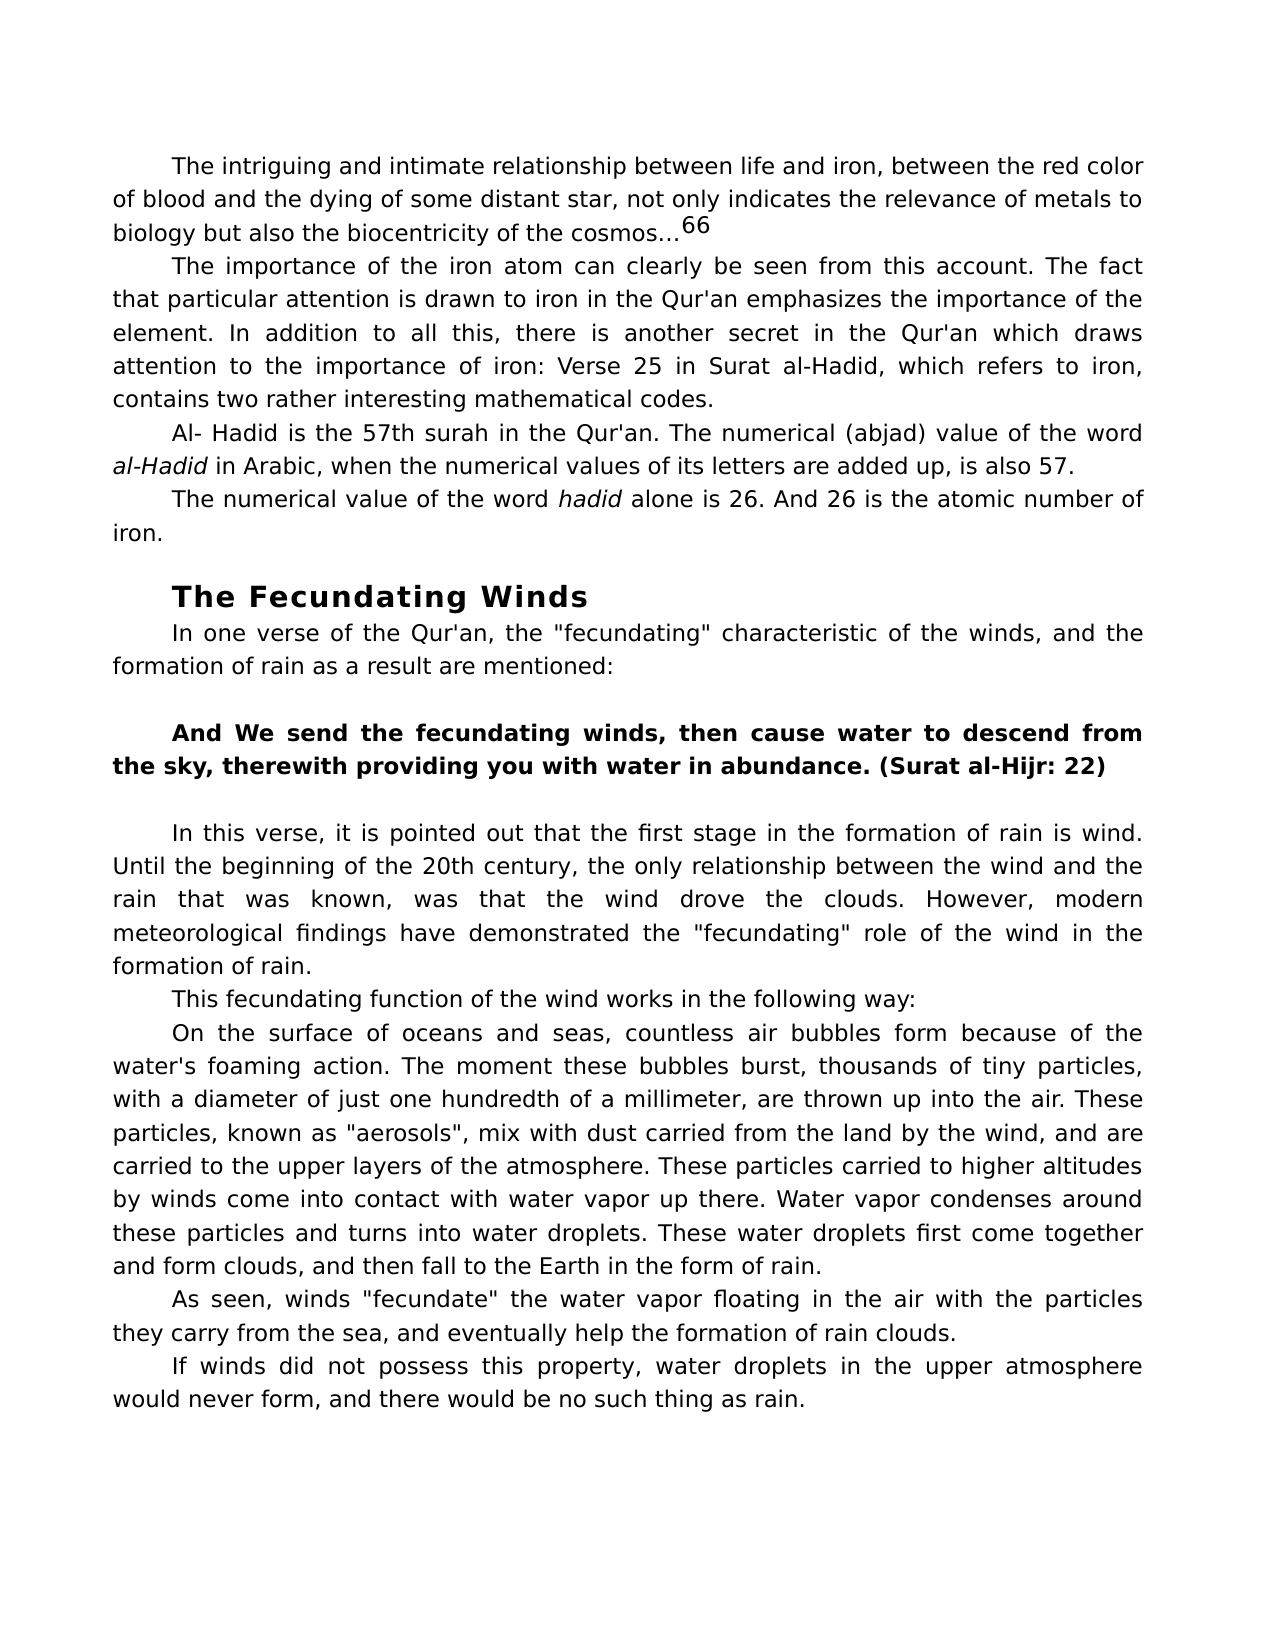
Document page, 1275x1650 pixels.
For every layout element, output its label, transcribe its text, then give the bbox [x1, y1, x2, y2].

text The importance of the iron atom can clearly be seen from this account. The fact that particular attention is drawn to iron in the Qur'an emphasizes the importance of the element. In addition to all this, there is another secret in the Qur'an which draws attention to the importance of iron: Verse 25 in Surat al-Hadid, which refers to iron, contains two rather interesting mathematical codes. [112, 248, 1145, 414]
text The Fecundating Winds [112, 581, 1145, 614]
text In one verse of the Qur'an, the "fecundating" characteristic of the winds, and the formation of rain as a result are mentioned: [112, 614, 1145, 681]
text If winds did not possess this property, water droplets in the upper atmosphere would never form, and there would be no such thing as rain. [112, 1348, 1145, 1414]
text In this verse, it is pointed out that the first stage in the formation of rain is wind. Until the beginning of the 20th century, the only relationship between the wind and the rain that was known, was that the wind drove the clouds. However, modern meteorological findings have demonstrated the "fecundating" role of the wind in the formation of rain. [112, 814, 1145, 981]
text On the surface of oceans and seas, countless air bubbles form because of the water's foaming action. The moment these bubbles burst, thousands of tiny particles, with a diameter of just one hundredth of a millimeter, are thrown up into the air. These particles, known as "aerosols", mix with dust carried from the land by the wind, and are carried to the upper layers of the atmosphere. These particles carried to higher altitudes by winds come into contact with water vapor up there. Water vapor condenses around these particles and turns into water droplets. These water droplets first come together and form clouds, and then fall to the Earth in the form of rain. [112, 1014, 1145, 1281]
text And We send the fecundating winds, then cause water to descend from the sky, therewith providing you with water in abundance. (Surat al-Hijr: 22) [112, 714, 1145, 781]
text The intriguing and intimate relationship between life and iron, between the red color of blood and the dying of some distant star, not only indicates the relevance of metals to biology but also the biocentricity of the cosmos…66 [112, 148, 1145, 248]
text As seen, winds "fecundate" the water vapor floating in the air with the particles they carry from the sea, and eventually help the formation of rain clouds. [112, 1281, 1145, 1348]
text This fecundating function of the wind works in the following way: [112, 981, 1145, 1014]
text Al- Hadid is the 57th surah in the Qur'an. The numerical (abjad) value of the word al-Hadid in Arabic, when the numerical values of its letters are added up, is also 57. [112, 414, 1145, 481]
text The numerical value of the word hadid alone is 26. And 26 is the atomic number of iron. [112, 481, 1145, 548]
